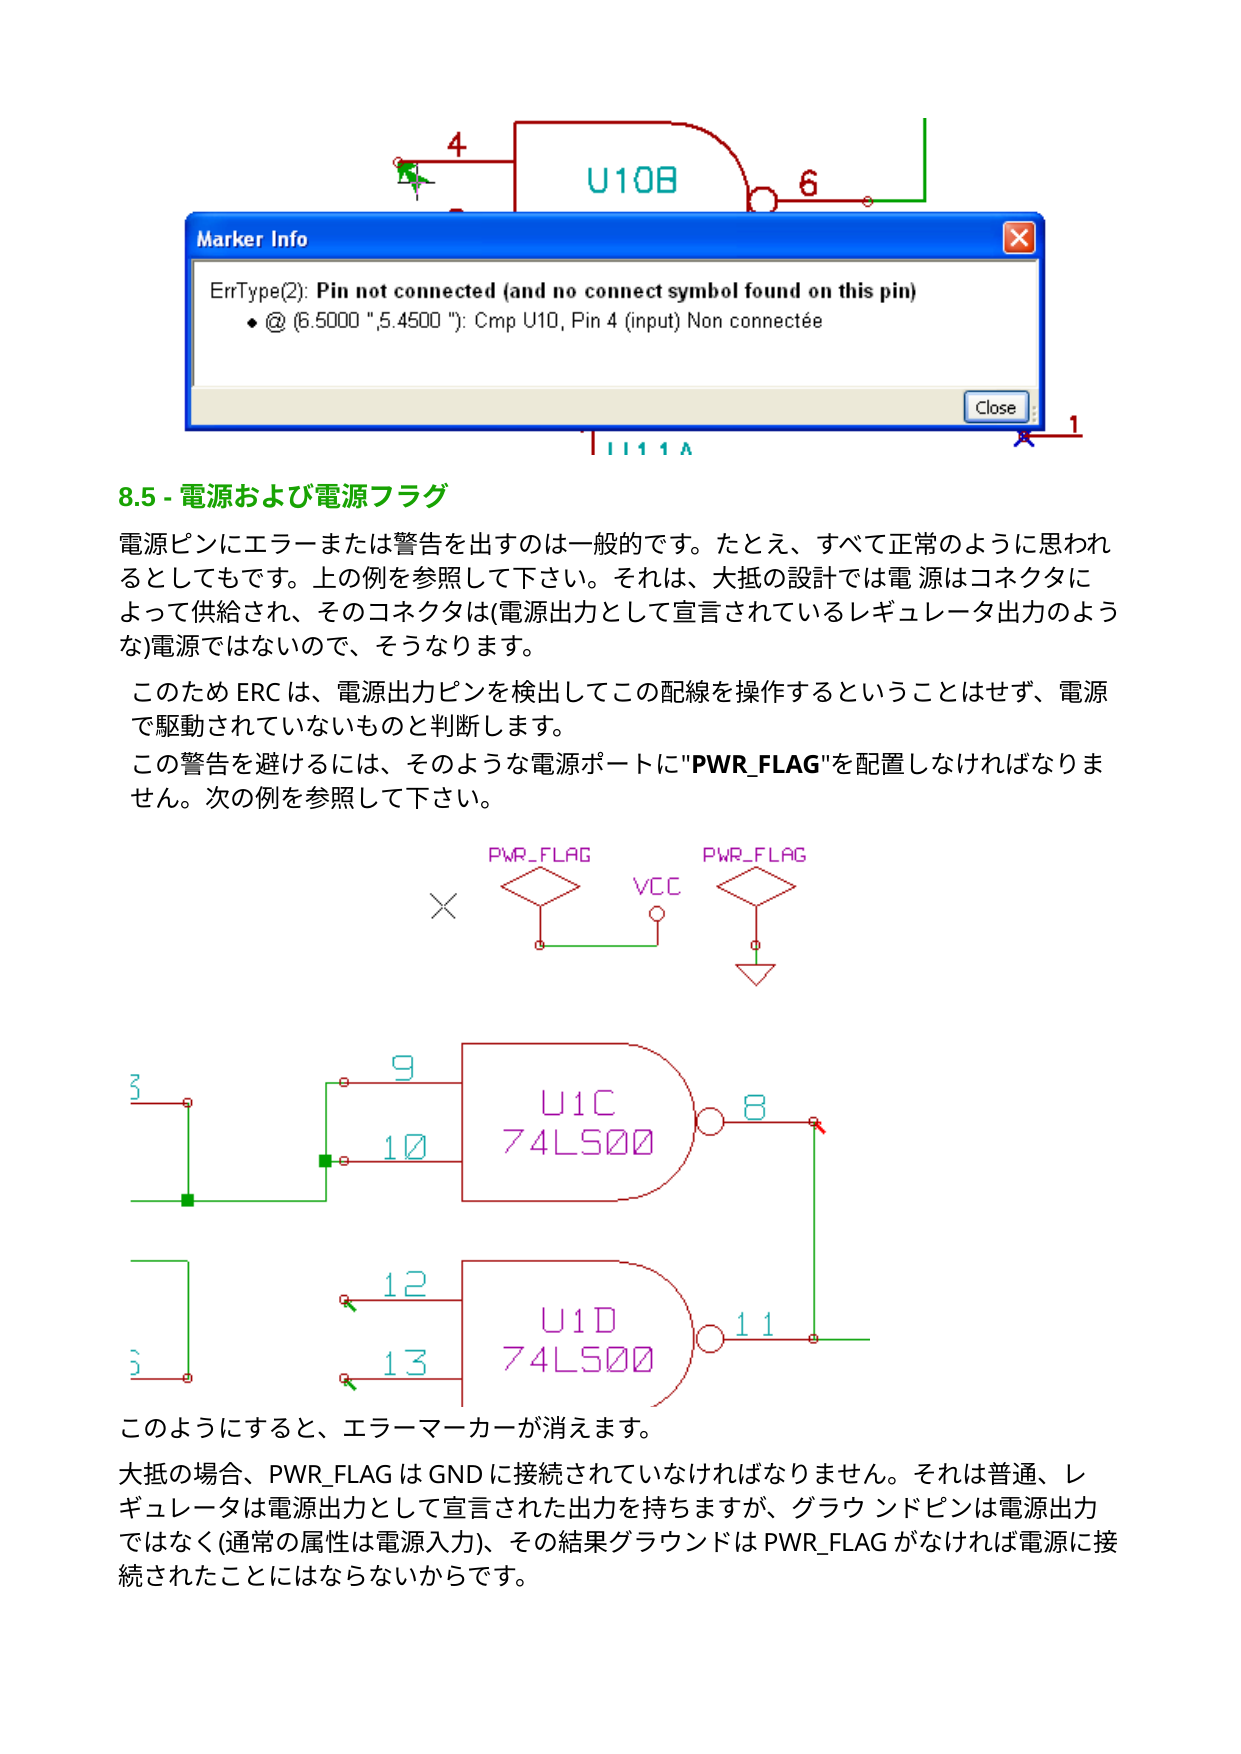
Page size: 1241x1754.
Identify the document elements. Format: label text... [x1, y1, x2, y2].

text 大抵の場合、PWR_FLAGはGNDに接続されていなければなりません。それは普通、レギュレータは電源出力として宣言された出力を持ちますが、グラウ ンドピンは電源出力ではなく(通常の属性は電源入力)、その結果グラウンドはPWR_FLAGがなければ電源に接続されたことにはならないからです。 [118, 1457, 1122, 1593]
subtitle 電源および電源フラグ [118, 477, 1122, 514]
text このためERCは、電源出力ピンを検出してこの配線を操作するということはせず、電源で駆動されていないものと判断します。 [131, 675, 1109, 743]
text 電源ピンにエラーまたは警告を出すのは一般的です。たとえ、すべて正常のように思われるとしてもです。上の例を参照して下さい。それは、大抵の設計では電 源はコネクタによって供給され、そのコネクタは(電源出力として宣言されているレギュレータ出力のような)電源ではないので、そうなります。 [118, 526, 1122, 662]
picture [157, 118, 1083, 455]
text このようにすると、エラーマーカーが消えます。 [118, 1410, 1122, 1444]
text この警告を避けるには、そのような電源ポートに"PWR_FLAG"を配置しなければなりません。次の例を参照して下さい。 [131, 747, 1109, 815]
